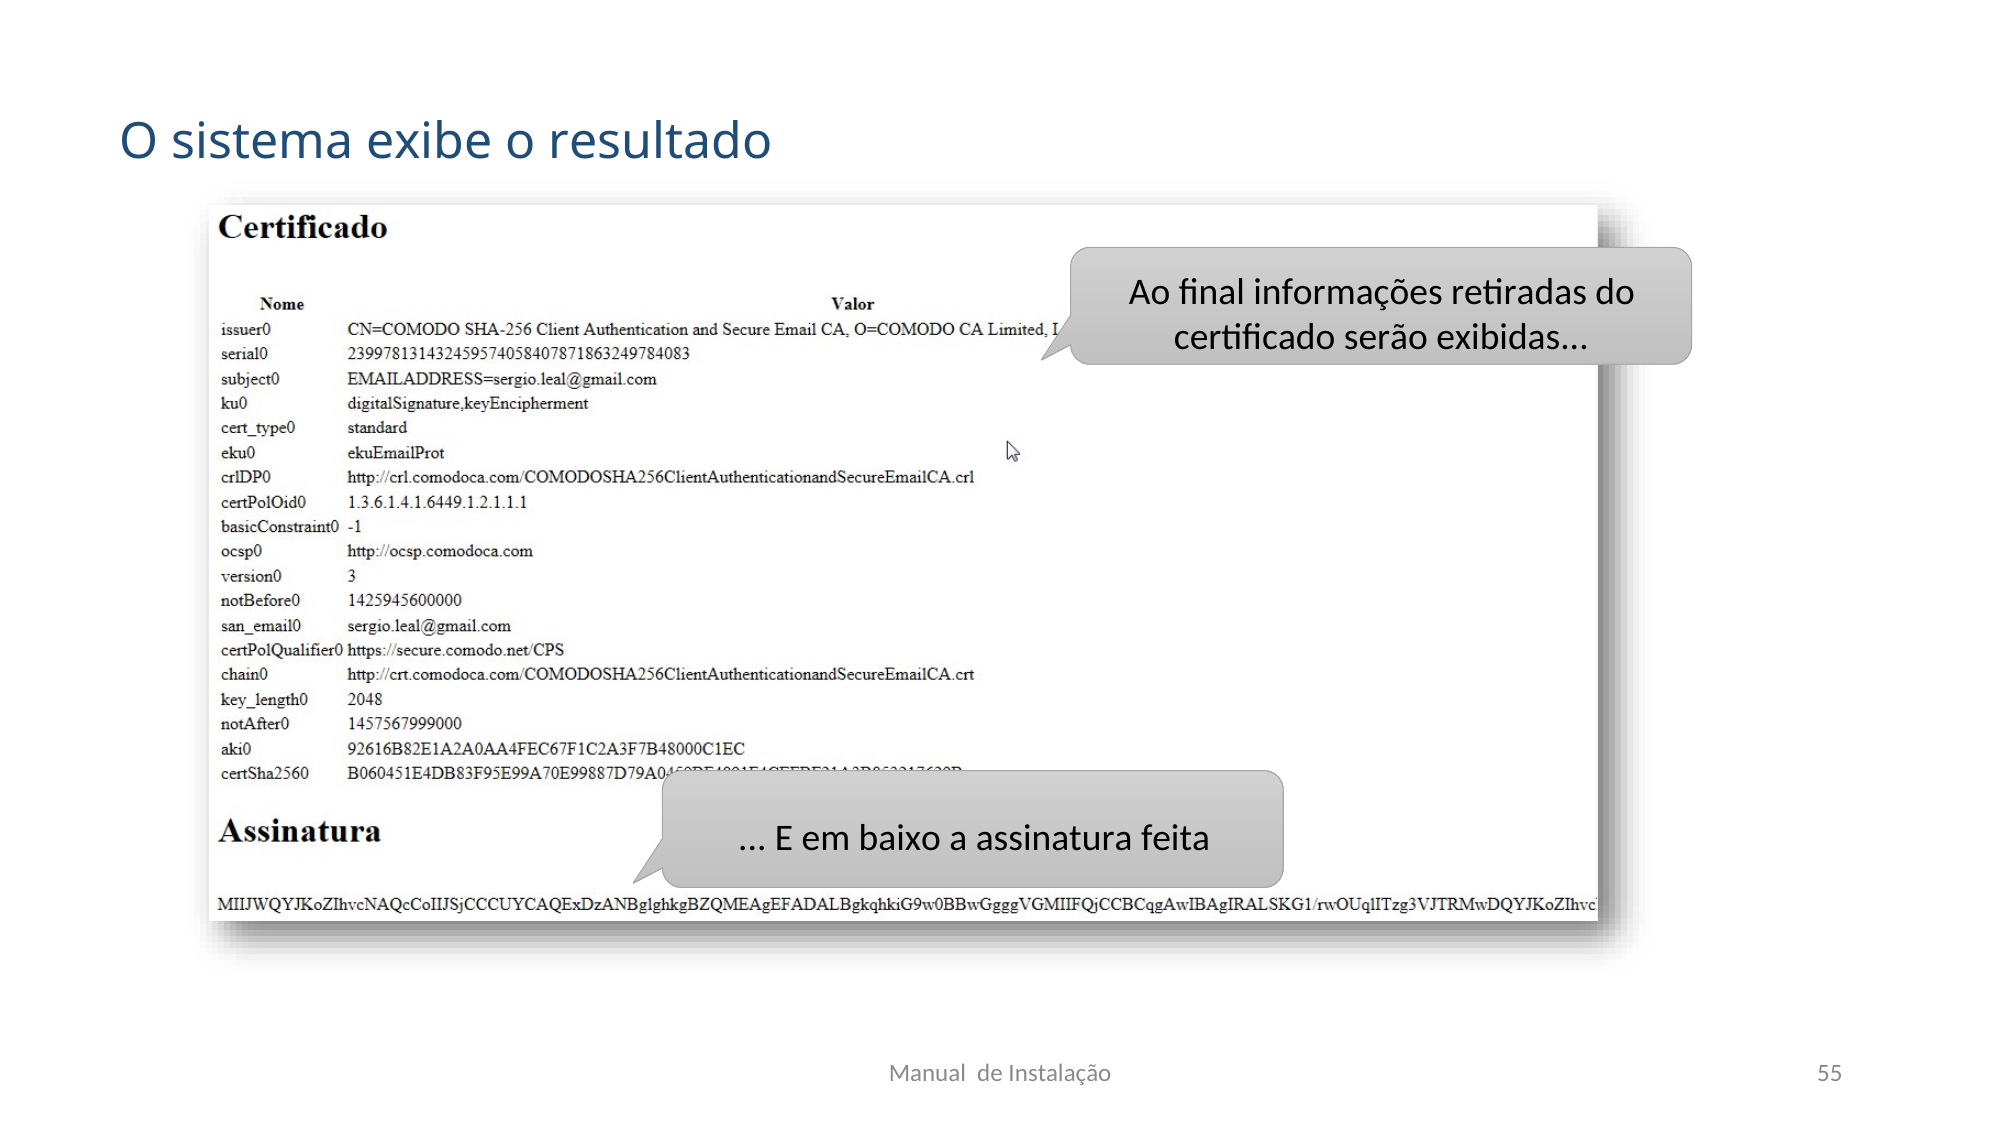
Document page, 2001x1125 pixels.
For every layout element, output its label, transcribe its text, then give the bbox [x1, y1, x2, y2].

subtitle O sistema exibe o resultado [119, 106, 1842, 174]
